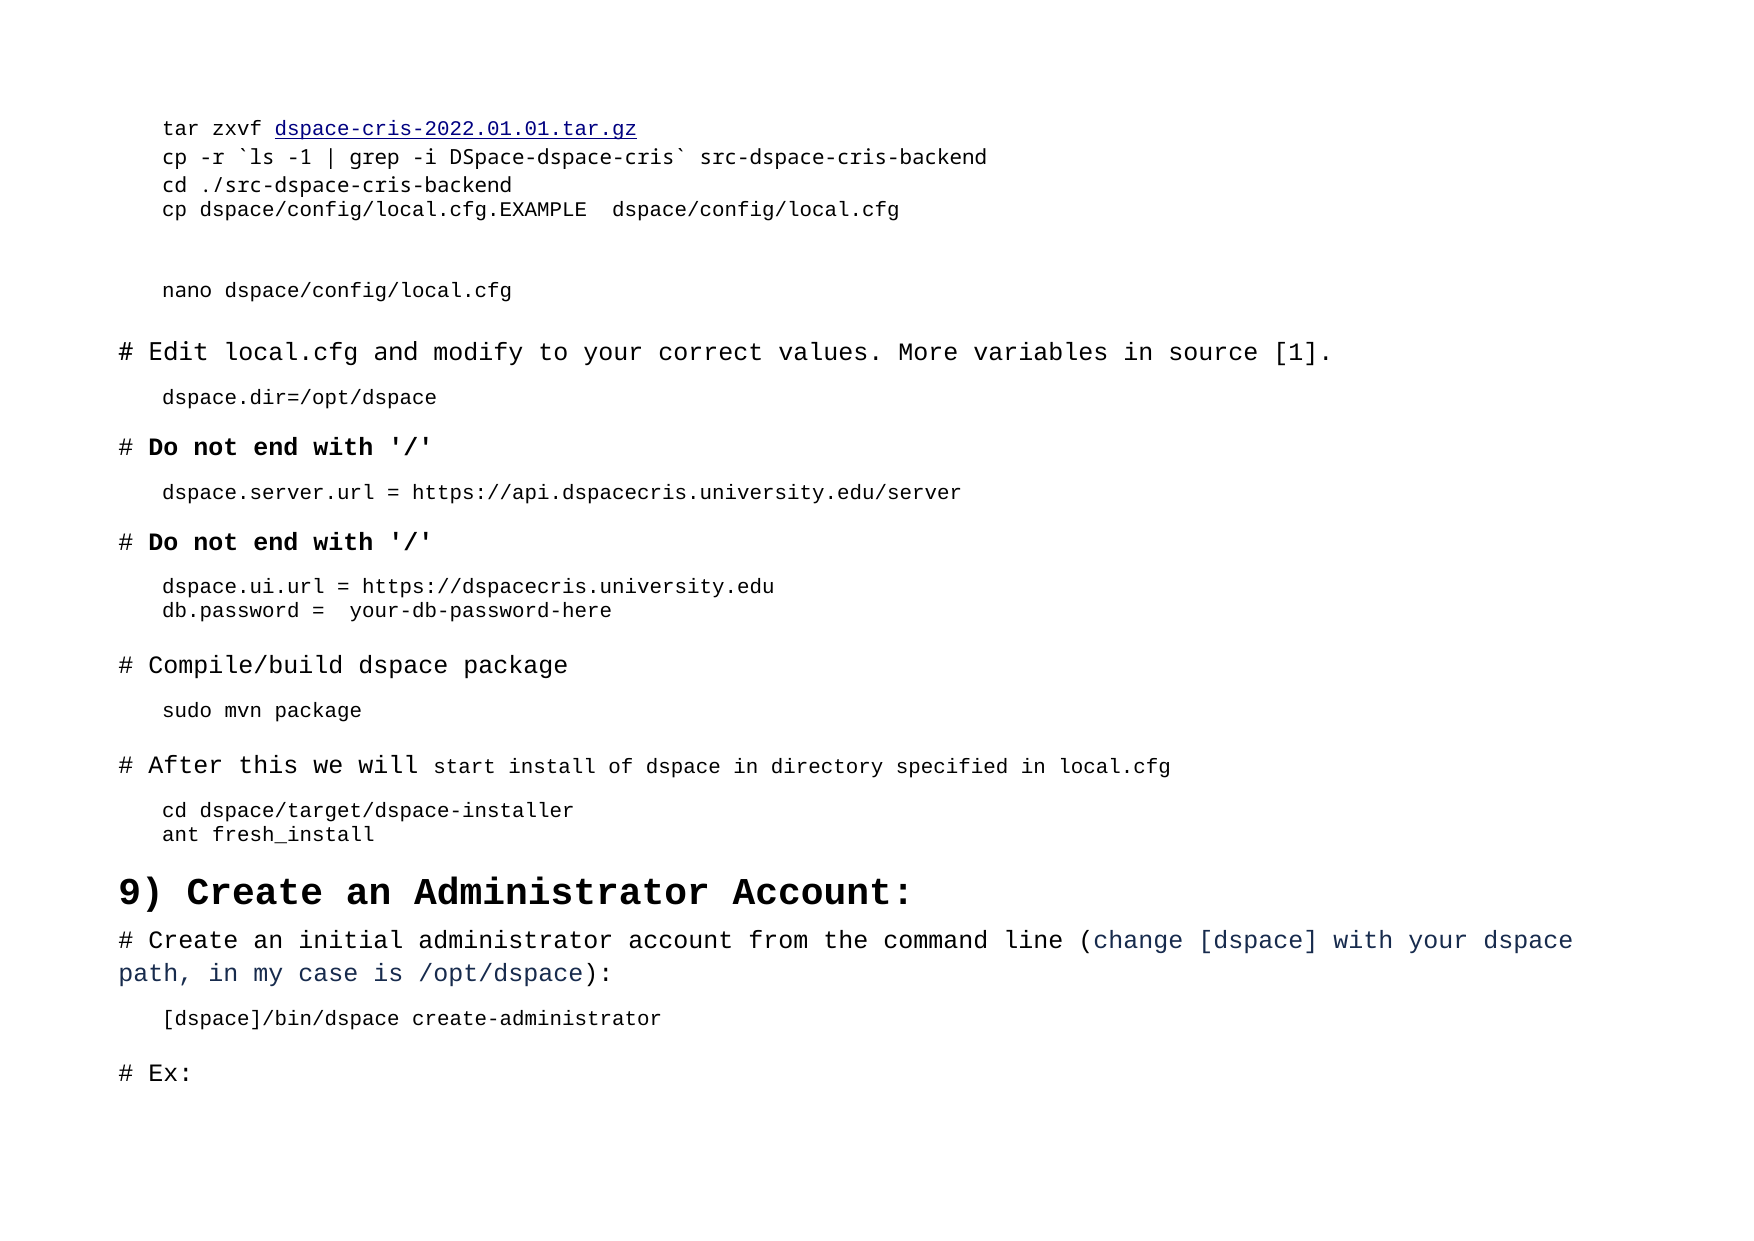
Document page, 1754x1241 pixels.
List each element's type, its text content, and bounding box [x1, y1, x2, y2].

text dspace.server.url = https://api.dspacecris.university.edu/server [162, 482, 1635, 505]
text cp dspace/config/local.cfg.EXAMPLE dspace/config/local.cfg [162, 199, 1635, 222]
subtitle 9) Create an Administrator Account: [118, 872, 1635, 915]
text ant fresh_install [162, 824, 1635, 847]
text cd ./src-dspace-cris-backend [162, 170, 1635, 199]
text [dspace]/bin/dspace create-administrator [162, 1007, 1635, 1031]
text cp -r `ls -1 | grep -i DSpace-dspace-cris` src-dspace-cris-backend [162, 142, 1635, 170]
text db.password = your-db-password-here [162, 600, 1635, 623]
text tar zxvf dspace-cris-2022.01.01.tar.gz [162, 118, 1635, 142]
text # After this we will start install of dspace in directory specified in local.cfg [118, 753, 1635, 781]
text # Compile/build dspace package [118, 653, 1635, 681]
text dspace.ui.url = https://dspacecris.university.edu [162, 576, 1635, 600]
text # Create an initial administrator account from the command line (change [dspace] with your dspace path, in my case is /opt/dspace): [118, 928, 1635, 989]
text nano dspace/config/local.cfg [162, 275, 1635, 304]
text # Edit local.cfg and modify to your correct values. More variables in source [1]. [118, 333, 1635, 368]
text sudo mvn package [162, 700, 1635, 724]
text # Ex: [118, 1061, 1635, 1089]
text cd dspace/target/dspace-installer [162, 800, 1635, 824]
text # Do not end with '/' [118, 435, 1635, 463]
text dspace.dir=/opt/dspace [162, 387, 1635, 411]
text # Do not end with '/' [118, 529, 1635, 557]
